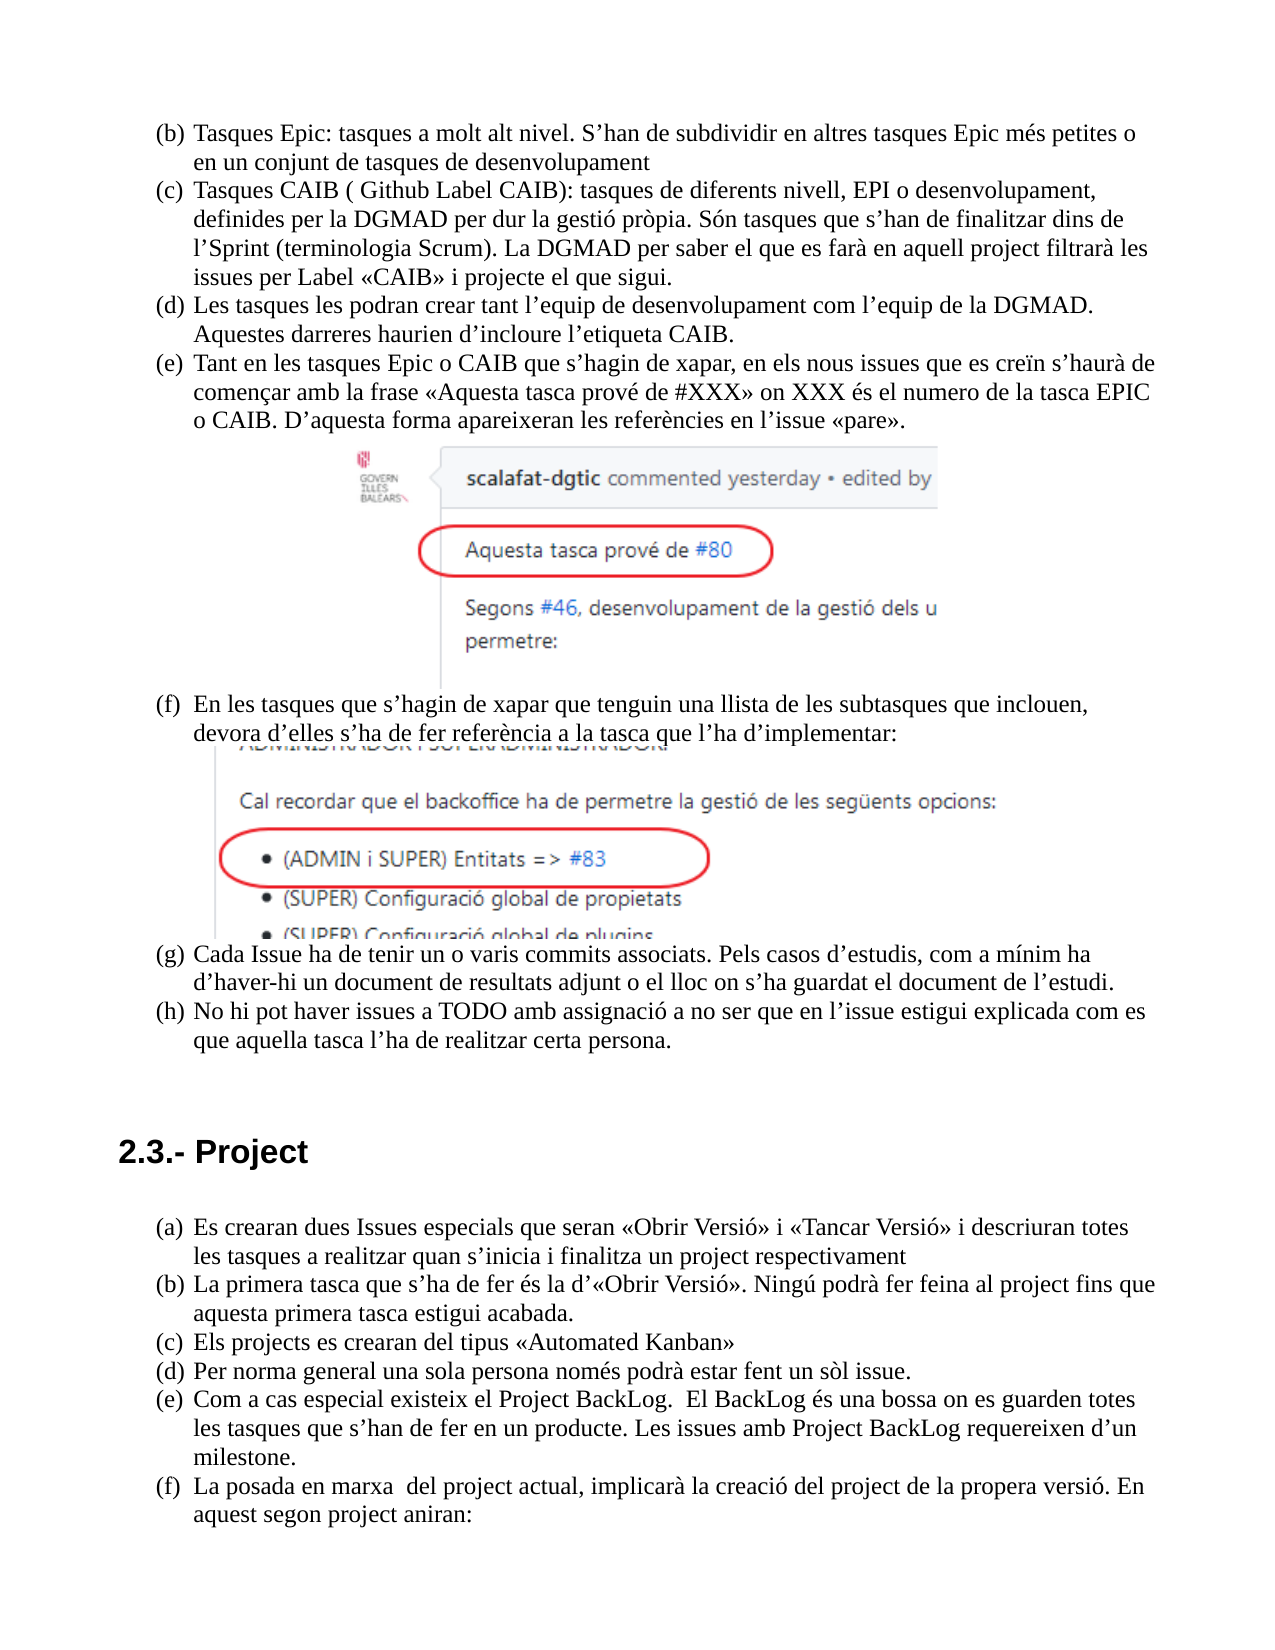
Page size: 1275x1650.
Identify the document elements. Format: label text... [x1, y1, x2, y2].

list La posada en marxa del project actual, implicarà la creació del project de la propera versió. En aquest segon project aniran: [156, 1471, 1157, 1528]
list Tant en les tasques Epic o CAIB que s’hagin de xapar, en els nous issues que es creïn s’haurà de començar amb la frase «Aquesta tasca prové de #XXX» on XXX és el numero de la tasca EPIC o CAIB. D’aquesta forma apareixeran les referències en l’issue «pare». [156, 348, 1157, 434]
subtitle Project [118, 1132, 1157, 1171]
list Els projects es crearan del tipus «Automated Kanban» [156, 1327, 1157, 1356]
list Es crearan dues Issues especials que seran «Obrir Versió» i «Tancar Versió» i descriuran totes les tasques a realitzar quan s’inicia i finalitza un project respectivament [156, 1212, 1157, 1269]
list Les tasques les podran crear tant l’equip de desenvolupament com l’equip de la DGMAD. Aquestes darreres haurien d’incloure l’etiqueta CAIB. [156, 291, 1157, 348]
picture [163, 746, 1112, 939]
picture [337, 434, 938, 689]
list Per norma general una sola persona només podrà estar fent un sòl issue. [156, 1356, 1157, 1384]
list Com a cas especial existeix el Project BackLog. El BackLog és una bossa on es guarden totes les tasques que s’han de fer en un producte. Les issues amb Project BackLog requereixen d’un milestone. [156, 1384, 1157, 1471]
list La primera tasca que s’ha de fer és la d’«Obrir Versió». Ningú podrà fer feina al project fins que aquesta primera tasca estigui acabada. [156, 1269, 1157, 1327]
list Cada Issue ha de tenir un o varis commits associats. Pels casos d’estudis, com a mínim ha d’haver-hi un document de resultats adjunt o el lloc on s’ha guardat el document de l’estudi. [156, 939, 1157, 996]
list No hi pot haver issues a TODO amb assignació a no ser que en l’issue estigui explicada com es que aquella tasca l’ha de realitzar certa persona. [156, 996, 1157, 1054]
list Tasques CAIB ( Github Label CAIB): tasques de diferents nivell, EPI o desenvolupament, definides per la DGMAD per dur la gestió pròpia. Són tasques que s’han de finalitzar dins de l’Sprint (terminologia Scrum). La DGMAD per saber el que es farà en aquell project filtrarà les issues per Label «CAIB» i projecte el que sigui. [156, 176, 1157, 291]
list Tasques Epic: tasques a molt alt nivel. S’han de subdividir en altres tasques Epic més petites o en un conjunt de tasques de desenvolupament [156, 118, 1157, 176]
list En les tasques que s’hagin de xapar que tenguin una llista de les subtasques que inclouen, devora d’elles s’ha de fer referència a la tasca que l’ha d’implementar: [156, 689, 1157, 747]
